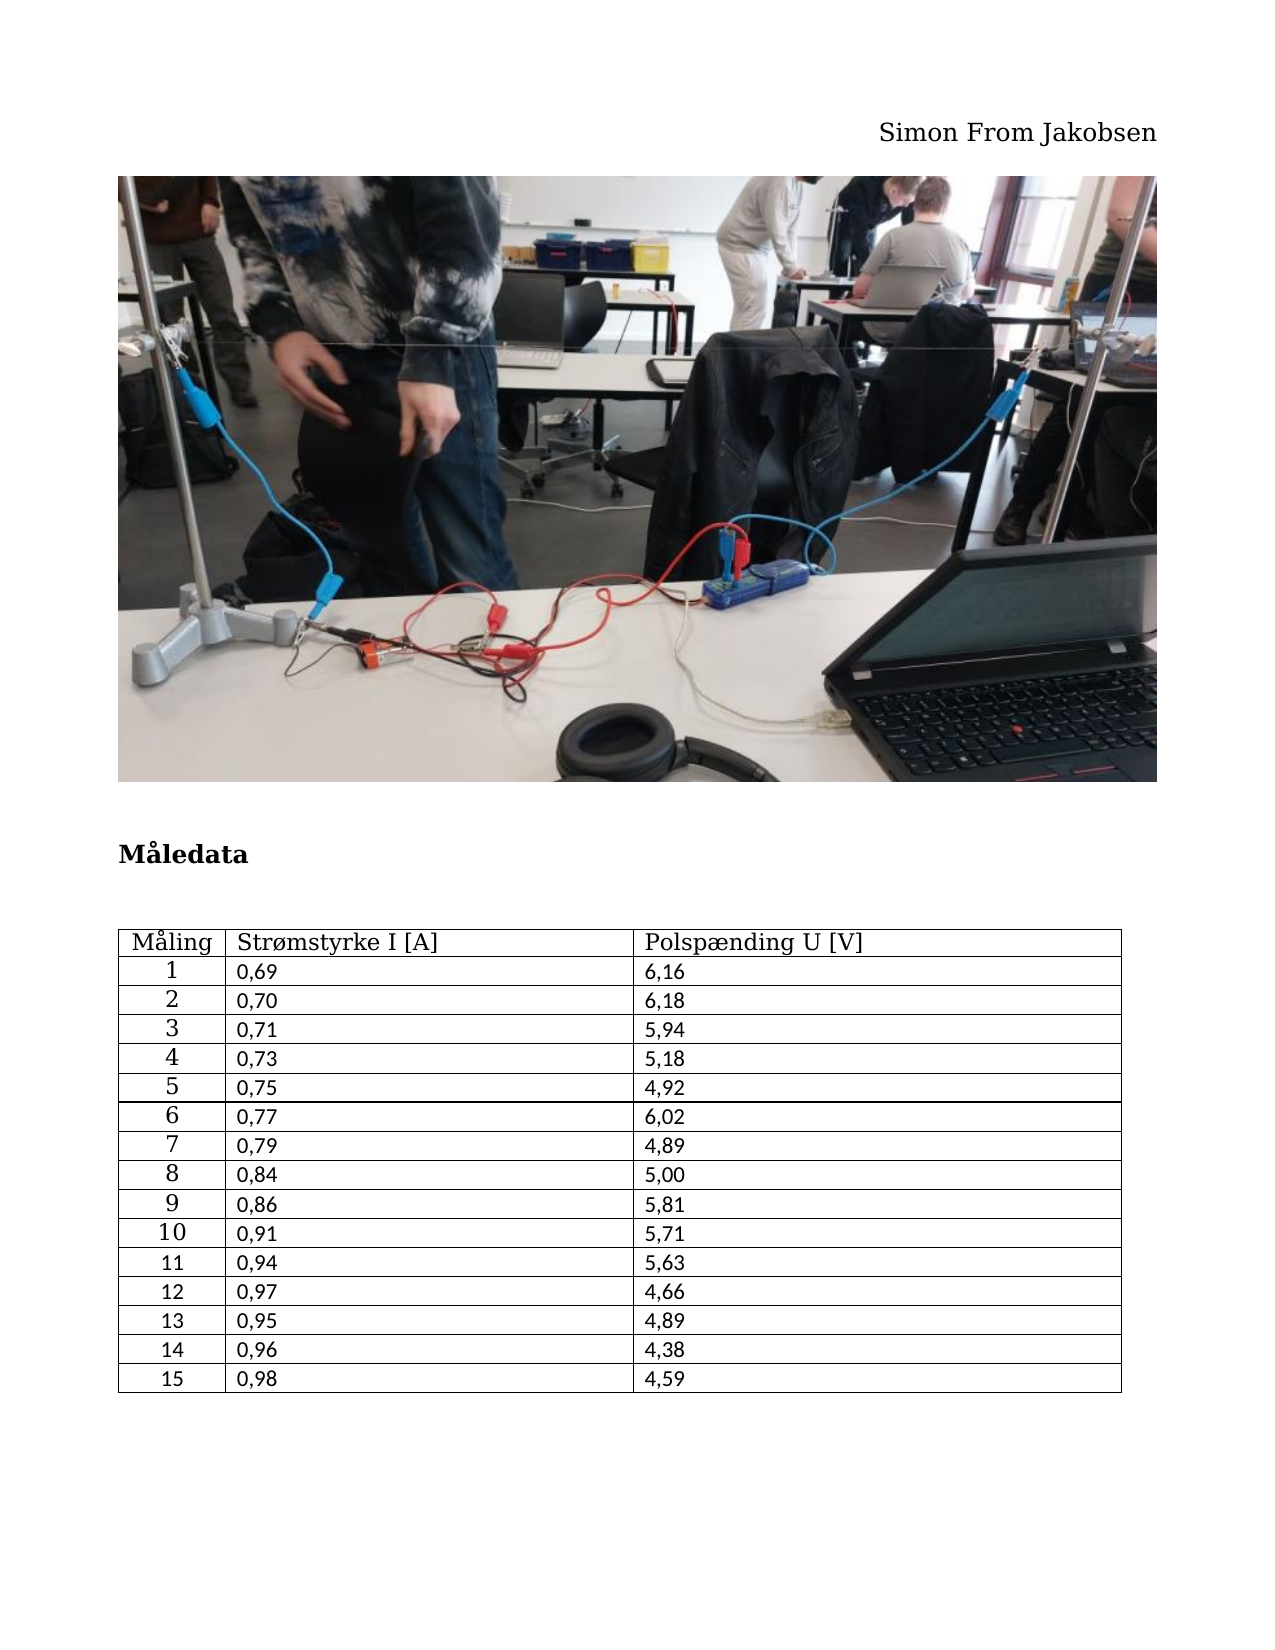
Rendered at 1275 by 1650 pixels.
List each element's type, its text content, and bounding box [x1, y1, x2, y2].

table_cell 5,81 [634, 1190, 1121, 1218]
table_cell 0,73 [226, 1044, 633, 1072]
table_cell 5,18 [634, 1044, 1121, 1072]
table_cell 10 [119, 1219, 225, 1247]
table_cell 6 [119, 1103, 225, 1131]
table_cell 4,92 [634, 1074, 1121, 1101]
table_cell 6,18 [634, 986, 1121, 1014]
table_cell 0,79 [226, 1132, 633, 1159]
table_cell 1 [119, 957, 225, 985]
table_cell 5,00 [634, 1161, 1121, 1189]
table_cell 8 [119, 1161, 225, 1189]
table_cell 14 [119, 1335, 225, 1363]
table_cell 0,97 [226, 1277, 633, 1305]
table_cell 0,91 [226, 1219, 633, 1247]
table_cell 4,89 [634, 1132, 1121, 1159]
table_cell 0,77 [226, 1103, 633, 1131]
table_cell 0,75 [226, 1074, 633, 1101]
table_cell 5,71 [634, 1219, 1121, 1247]
table_cell 9 [119, 1190, 225, 1218]
table_cell 4,59 [634, 1364, 1121, 1392]
table_cell 4 [119, 1044, 225, 1072]
table_cell 0,70 [226, 986, 633, 1014]
table_cell 0,71 [226, 1015, 633, 1043]
table_cell 6,02 [634, 1103, 1121, 1131]
table_header Strømstyrke I [A] [226, 930, 633, 956]
table_cell 11 [119, 1248, 225, 1276]
table_cell 0,94 [226, 1248, 633, 1276]
table_cell 0,98 [226, 1364, 633, 1392]
table_cell 0,84 [226, 1161, 633, 1189]
table_header Polspænding U [V] [634, 930, 1121, 956]
table_cell 0,69 [226, 957, 633, 985]
table_cell 4,66 [634, 1277, 1121, 1305]
table_cell 0,96 [226, 1335, 633, 1363]
table_cell 2 [119, 986, 225, 1014]
table_cell 15 [119, 1364, 225, 1392]
table_cell 12 [119, 1277, 225, 1305]
table_cell 4,38 [634, 1335, 1121, 1363]
table_cell 5,63 [634, 1248, 1121, 1276]
table_cell 13 [119, 1306, 225, 1334]
text Måledata [118, 840, 1157, 870]
table_cell 3 [119, 1015, 225, 1043]
table_cell 5 [119, 1074, 225, 1101]
table_cell 5,94 [634, 1015, 1121, 1043]
table_cell 0,86 [226, 1190, 633, 1218]
picture [118, 176, 1157, 782]
table_header Måling [119, 930, 225, 956]
table_cell 6,16 [634, 957, 1121, 985]
table_cell 4,89 [634, 1306, 1121, 1334]
table_cell 0,95 [226, 1306, 633, 1334]
table_cell 7 [119, 1132, 225, 1159]
